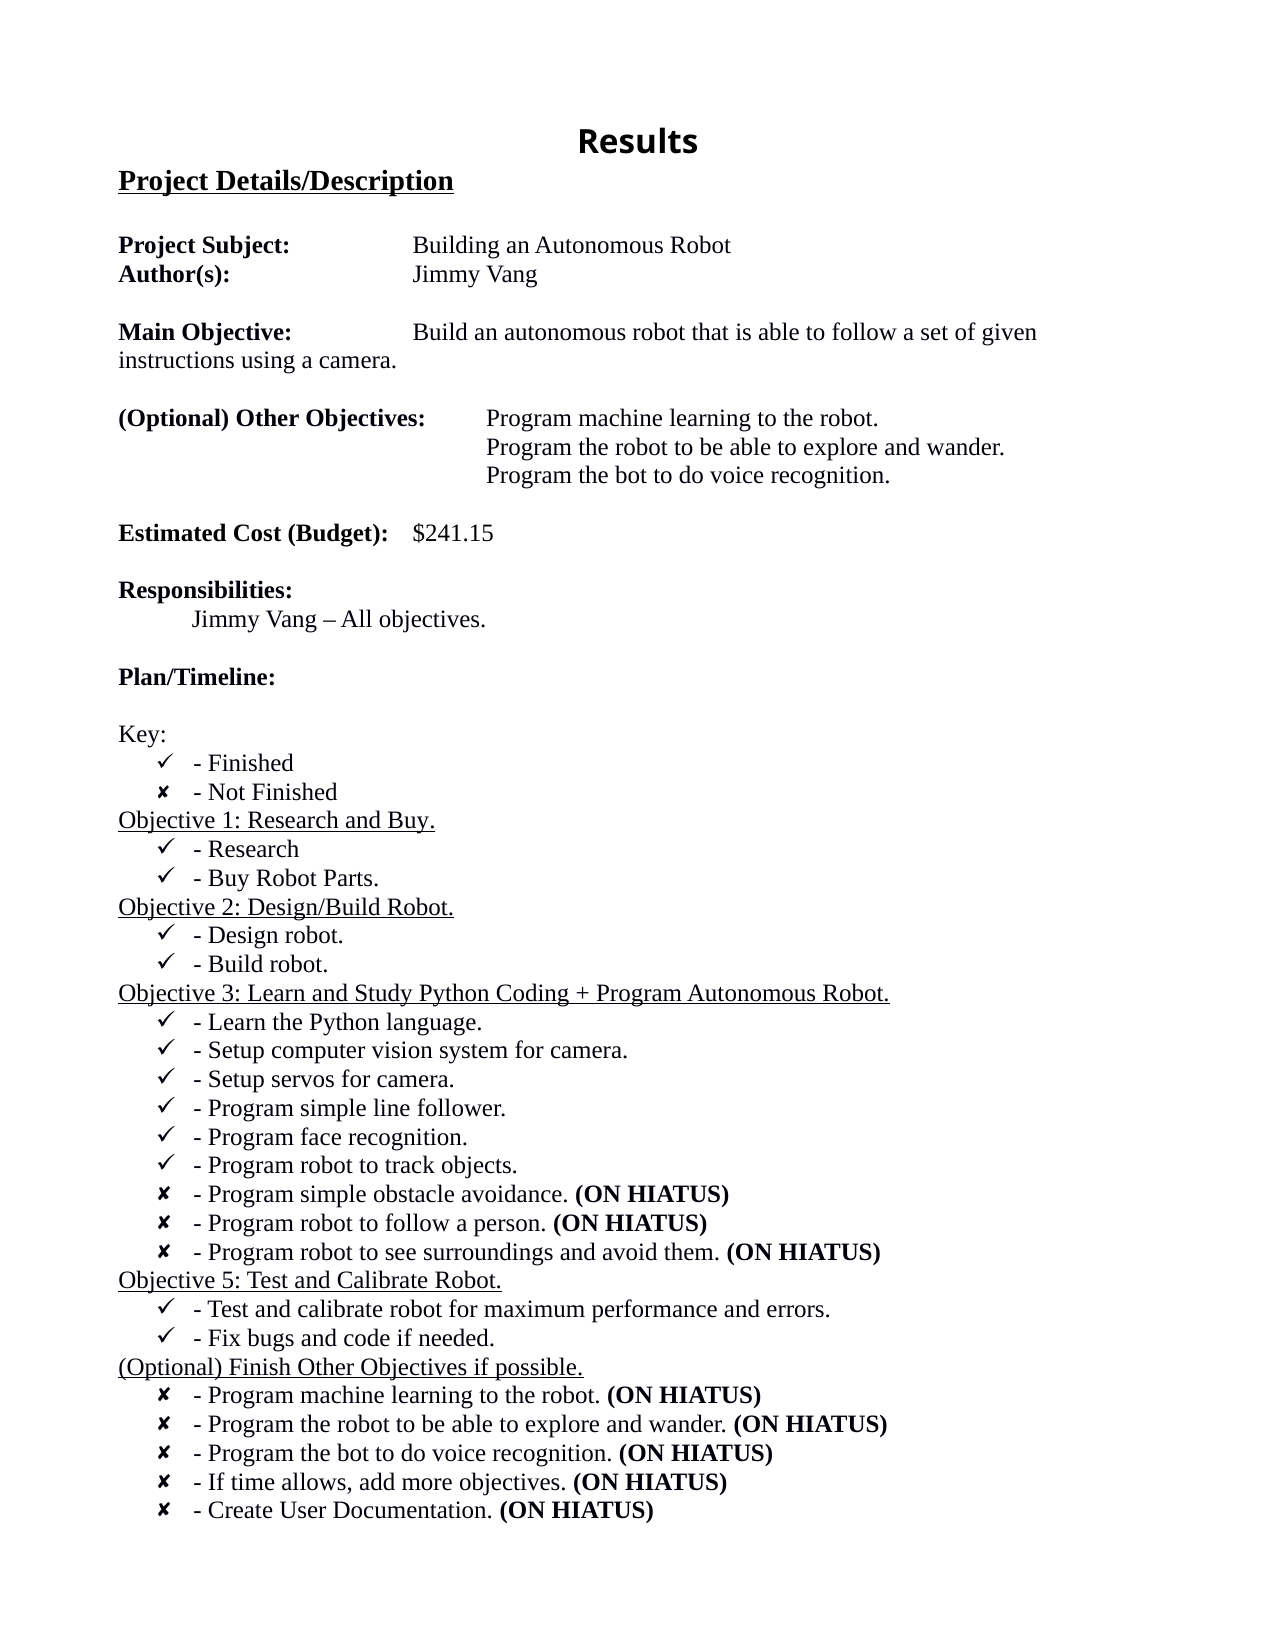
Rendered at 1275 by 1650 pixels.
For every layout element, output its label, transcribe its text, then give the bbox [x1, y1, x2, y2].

list - Program simple obstacle avoidance. (ON HIATUS) [156, 1179, 1157, 1208]
list - Program simple line follower. [156, 1093, 1157, 1122]
text Program the bot to do voice recognition. [118, 461, 1157, 489]
list - Research [156, 834, 1157, 863]
text Plan/Timeline: [118, 662, 1157, 691]
list - Program machine learning to the robot. (ON HIATUS) [156, 1381, 1157, 1409]
text Estimated Cost (Budget): $241.15 [118, 518, 1157, 547]
list - Fix bugs and code if needed. [156, 1323, 1157, 1352]
text (Optional) Finish Other Objectives if possible. [118, 1352, 1157, 1381]
text Project Subject: Building an Autonomous Robot [118, 231, 1157, 259]
list - If time allows, add more objectives. (ON HIATUS) [156, 1467, 1157, 1496]
text Author(s): Jimmy Vang [118, 259, 1157, 288]
text Program the robot to be able to explore and wander. [118, 432, 1157, 461]
text Objective 3: Learn and Study Python Coding + Program Autonomous Robot. [118, 978, 1157, 1007]
list - Program robot to track objects. [156, 1151, 1157, 1179]
text Responsibilities: [118, 576, 1157, 604]
text Main Objective: Build an autonomous robot that is able to follow a set of given instructions using a camera. [118, 317, 1157, 374]
text Objective 2: Design/Build Robot. [118, 892, 1157, 921]
text Objective 5: Test and Calibrate Robot. [118, 1266, 1157, 1294]
text Results [118, 118, 1157, 163]
text Project Details/Description [118, 163, 1157, 197]
list - Program the robot to be able to explore and wander. (ON HIATUS) [156, 1409, 1157, 1438]
list - Buy Robot Parts. [156, 863, 1157, 892]
list - Setup servos for camera. [156, 1064, 1157, 1093]
list - Test and calibrate robot for maximum performance and errors. [156, 1294, 1157, 1323]
list - Program robot to see surroundings and avoid them. (ON HIATUS) [156, 1237, 1157, 1266]
list - Program robot to follow a person. (ON HIATUS) [156, 1208, 1157, 1237]
list - Create User Documentation. (ON HIATUS) [156, 1496, 1157, 1524]
list - Program face recognition. [156, 1122, 1157, 1151]
text Objective 1: Research and Buy. [118, 806, 1157, 834]
list - Design robot. [156, 921, 1157, 949]
list - Program the bot to do voice recognition. (ON HIATUS) [156, 1438, 1157, 1467]
text Jimmy Vang – All objectives. [118, 604, 1157, 633]
list - Not Finished [156, 777, 1157, 806]
list - Setup computer vision system for camera. [156, 1036, 1157, 1064]
list - Finished [156, 748, 1157, 777]
text (Optional) Other Objectives: Program machine learning to the robot. [118, 403, 1157, 432]
list - Learn the Python language. [156, 1007, 1157, 1036]
text Key: [118, 719, 1157, 748]
list - Build robot. [156, 949, 1157, 978]
